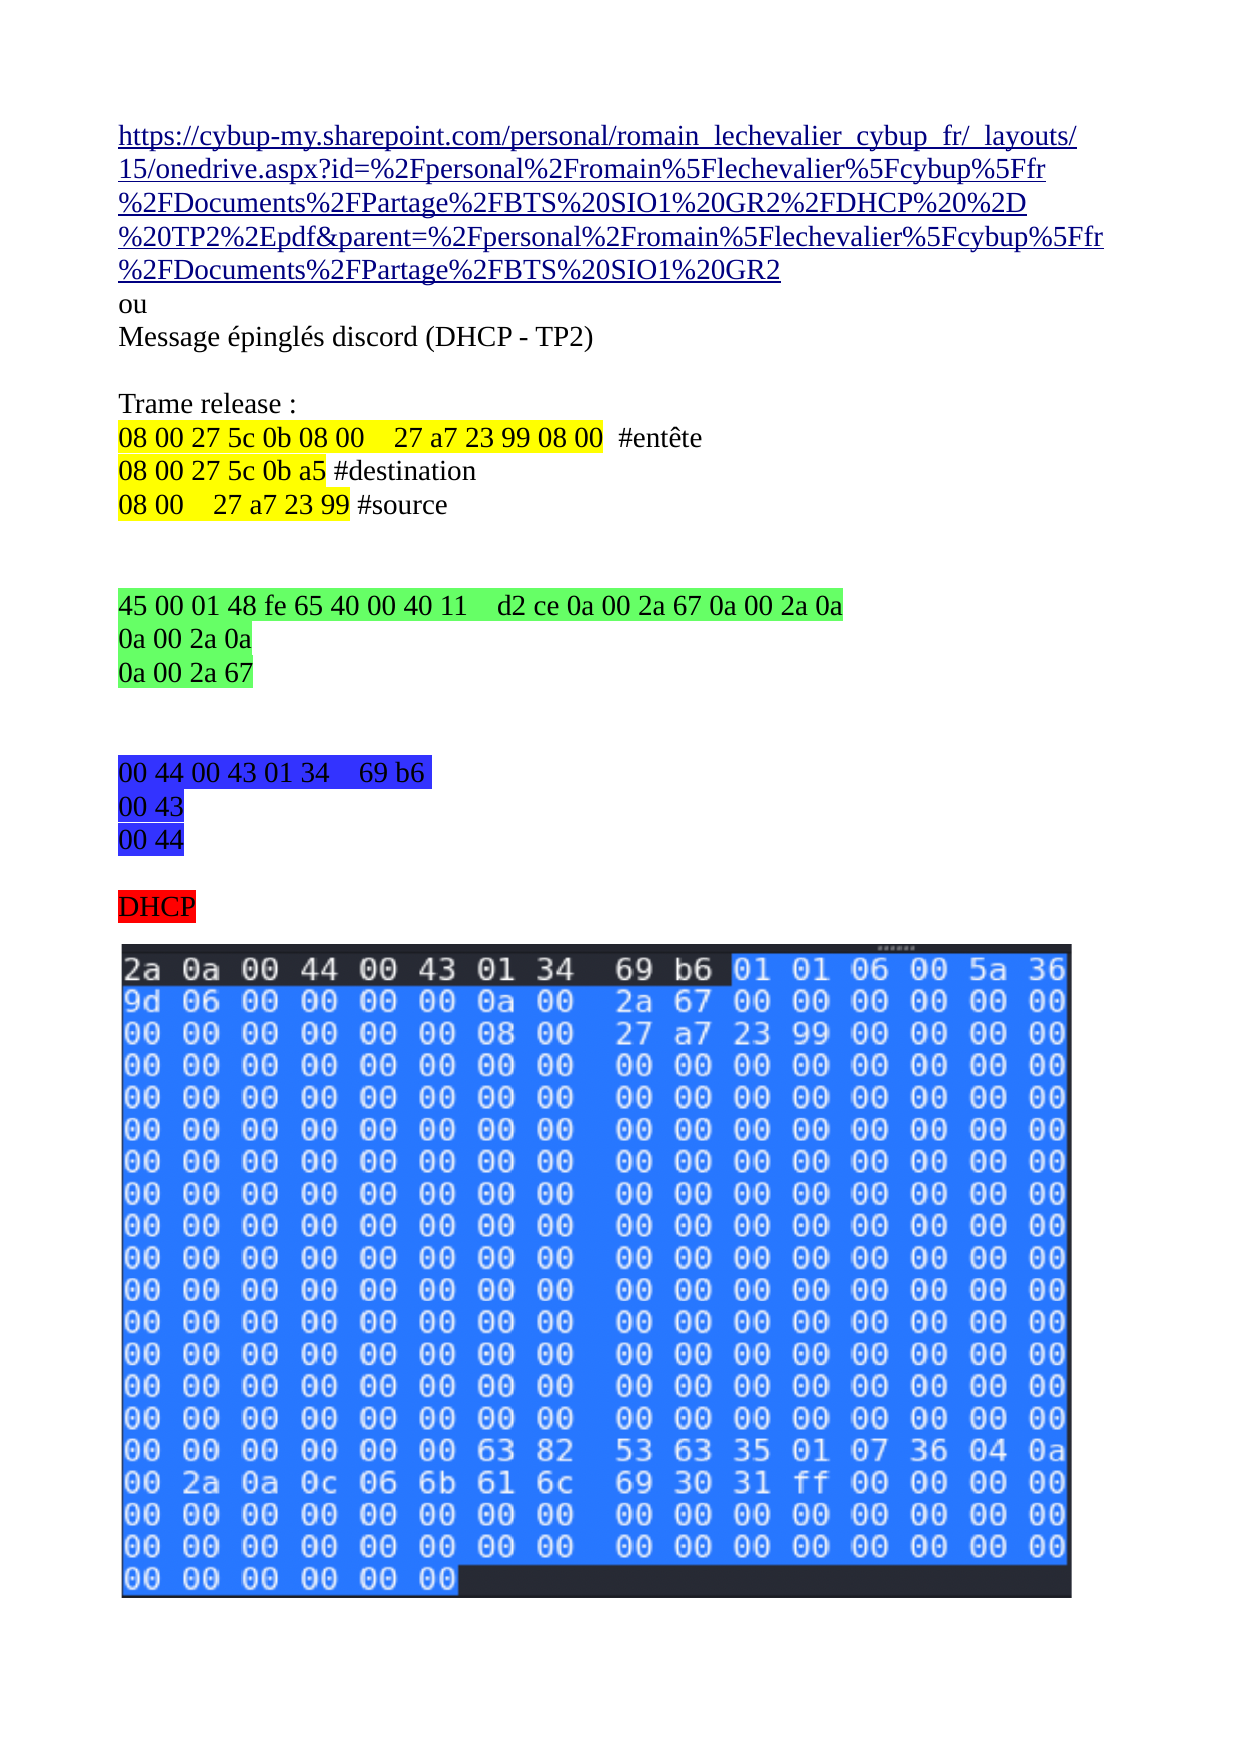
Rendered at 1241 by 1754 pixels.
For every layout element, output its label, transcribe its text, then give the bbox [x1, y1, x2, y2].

text 08 00 27 5c 0b a5 #destination [118, 453, 1122, 487]
text 00 43 [118, 789, 1122, 822]
text 08 00 27 a7 23 99 #source [118, 487, 1122, 521]
text ou [118, 286, 1122, 319]
text https://cybup-my.sharepoint.com/personal/romain_lechevalier_cybup_fr/_layouts/15/onedrive.aspx?id=%2Fpersonal%2Fromain%5Flechevalier%5Fcybup%5Ffr%2FDocuments%2FPartage%2FBTS%20SIO1%20GR2%2FDHCP%20%2D%20TP2%2Epdf&parent=%2Fpersonal%2Fromain%5Flechevalier%5Fcybup%5Ffr%2FDocuments%2FPartage%2FBTS%20SIO1%20GR2 [118, 118, 1122, 286]
text Trame release : [118, 386, 1122, 420]
picture [121, 944, 1072, 1598]
text 00 44 00 43 01 34 69 b6 [118, 755, 1122, 789]
text 0a 00 2a 0a [118, 621, 1122, 655]
text DHCP [118, 889, 1122, 923]
text 45 00 01 48 fe 65 40 00 40 11 d2 ce 0a 00 2a 67 0a 00 2a 0a [118, 588, 1122, 621]
text 0a 00 2a 67 [118, 655, 1122, 688]
text 08 00 27 5c 0b 08 00 27 a7 23 99 08 00 #entête [118, 420, 1122, 453]
text Message épinglés discord (DHCP - TP2) [118, 319, 1122, 353]
text 00 44 [118, 822, 1122, 856]
